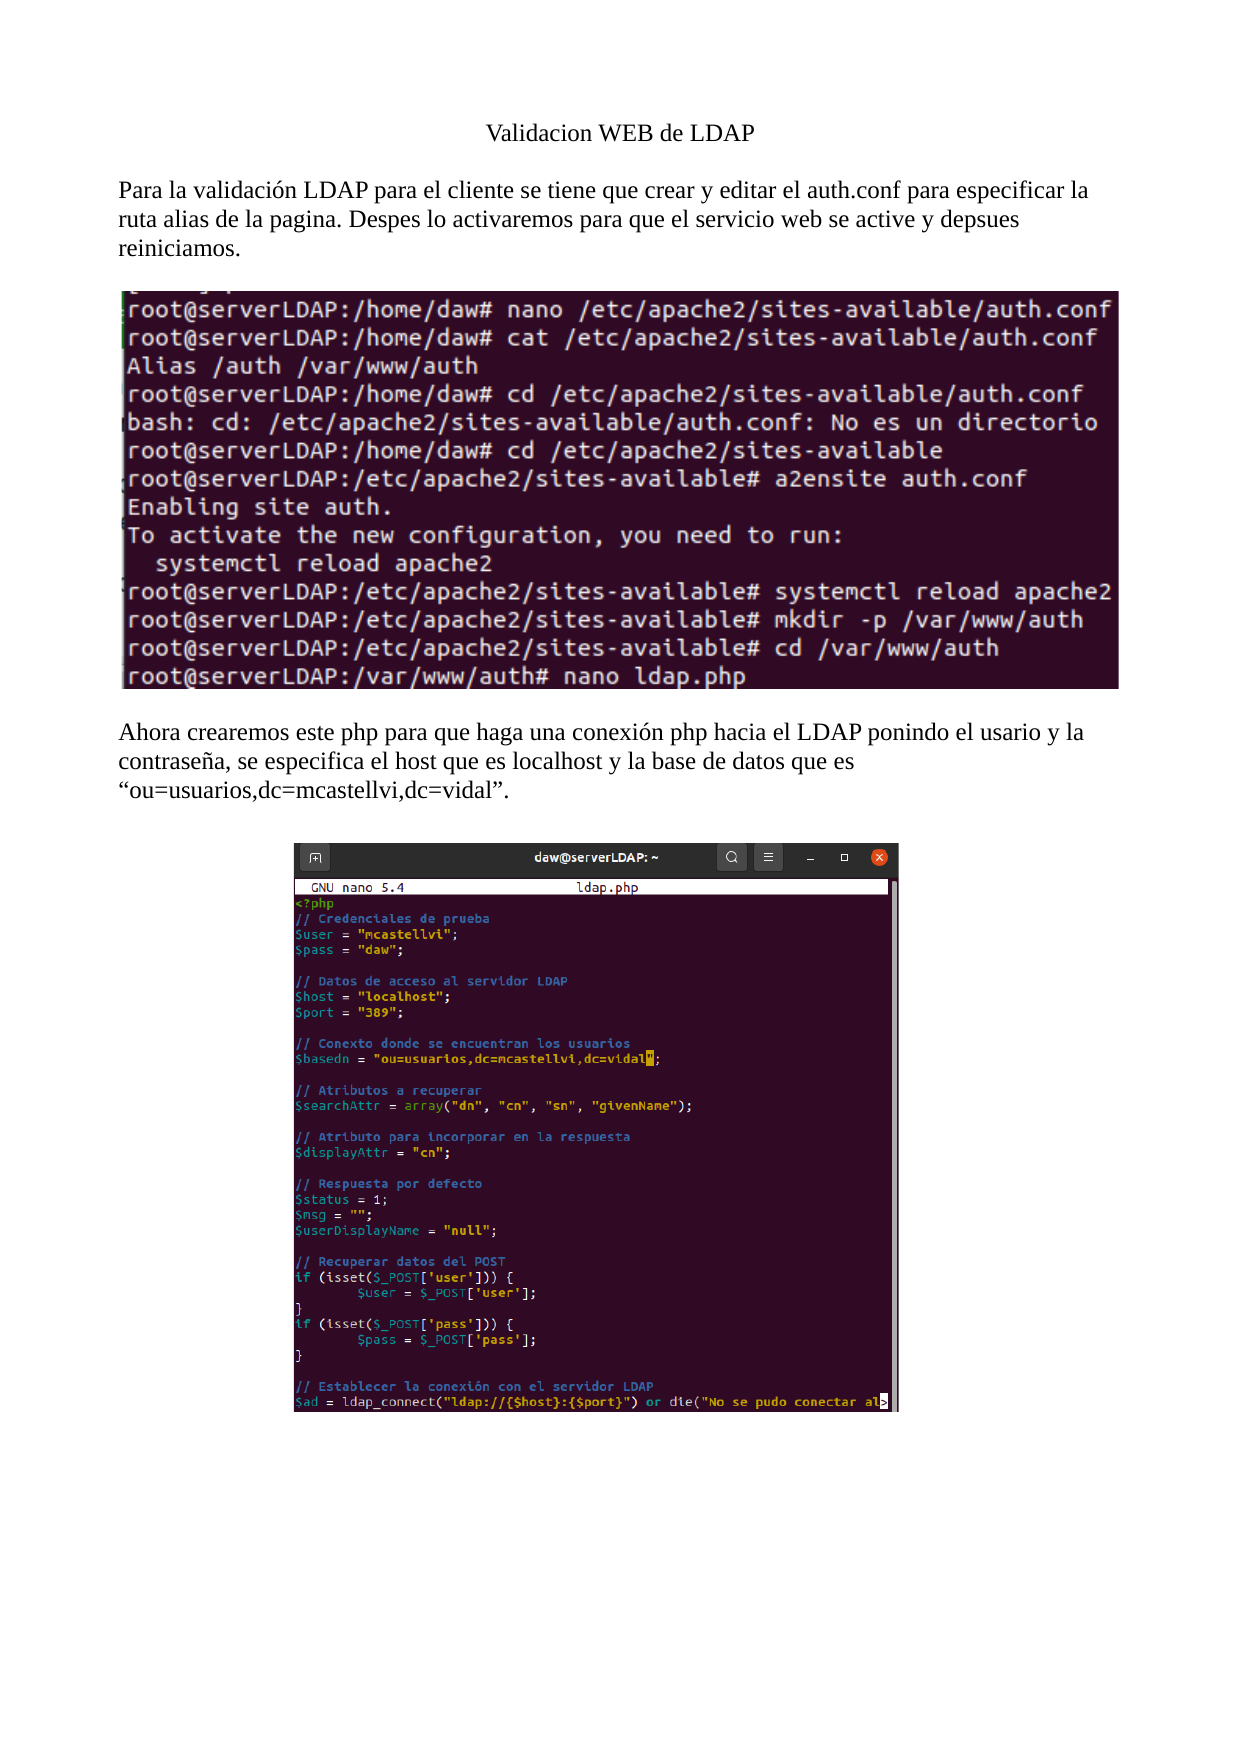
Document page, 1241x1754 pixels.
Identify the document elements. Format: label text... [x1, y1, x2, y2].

picture [293, 843, 899, 1412]
text Ahora crearemos este php para que haga una conexión php hacia el LDAP ponindo el usario y la contraseña, se especifica el host que es localhost y la base de datos que es “ou=usuarios,dc=mcastellvi,dc=vidal”. [118, 717, 1122, 803]
text Para la validación LDAP para el cliente se tiene que crear y editar el auth.conf para especificar la ruta alias de la pagina. Despes lo activaremos para que el servicio web se active y depsues reiniciamos. [118, 176, 1122, 262]
text Validacion WEB de LDAP [118, 118, 1122, 147]
picture [121, 291, 1119, 689]
